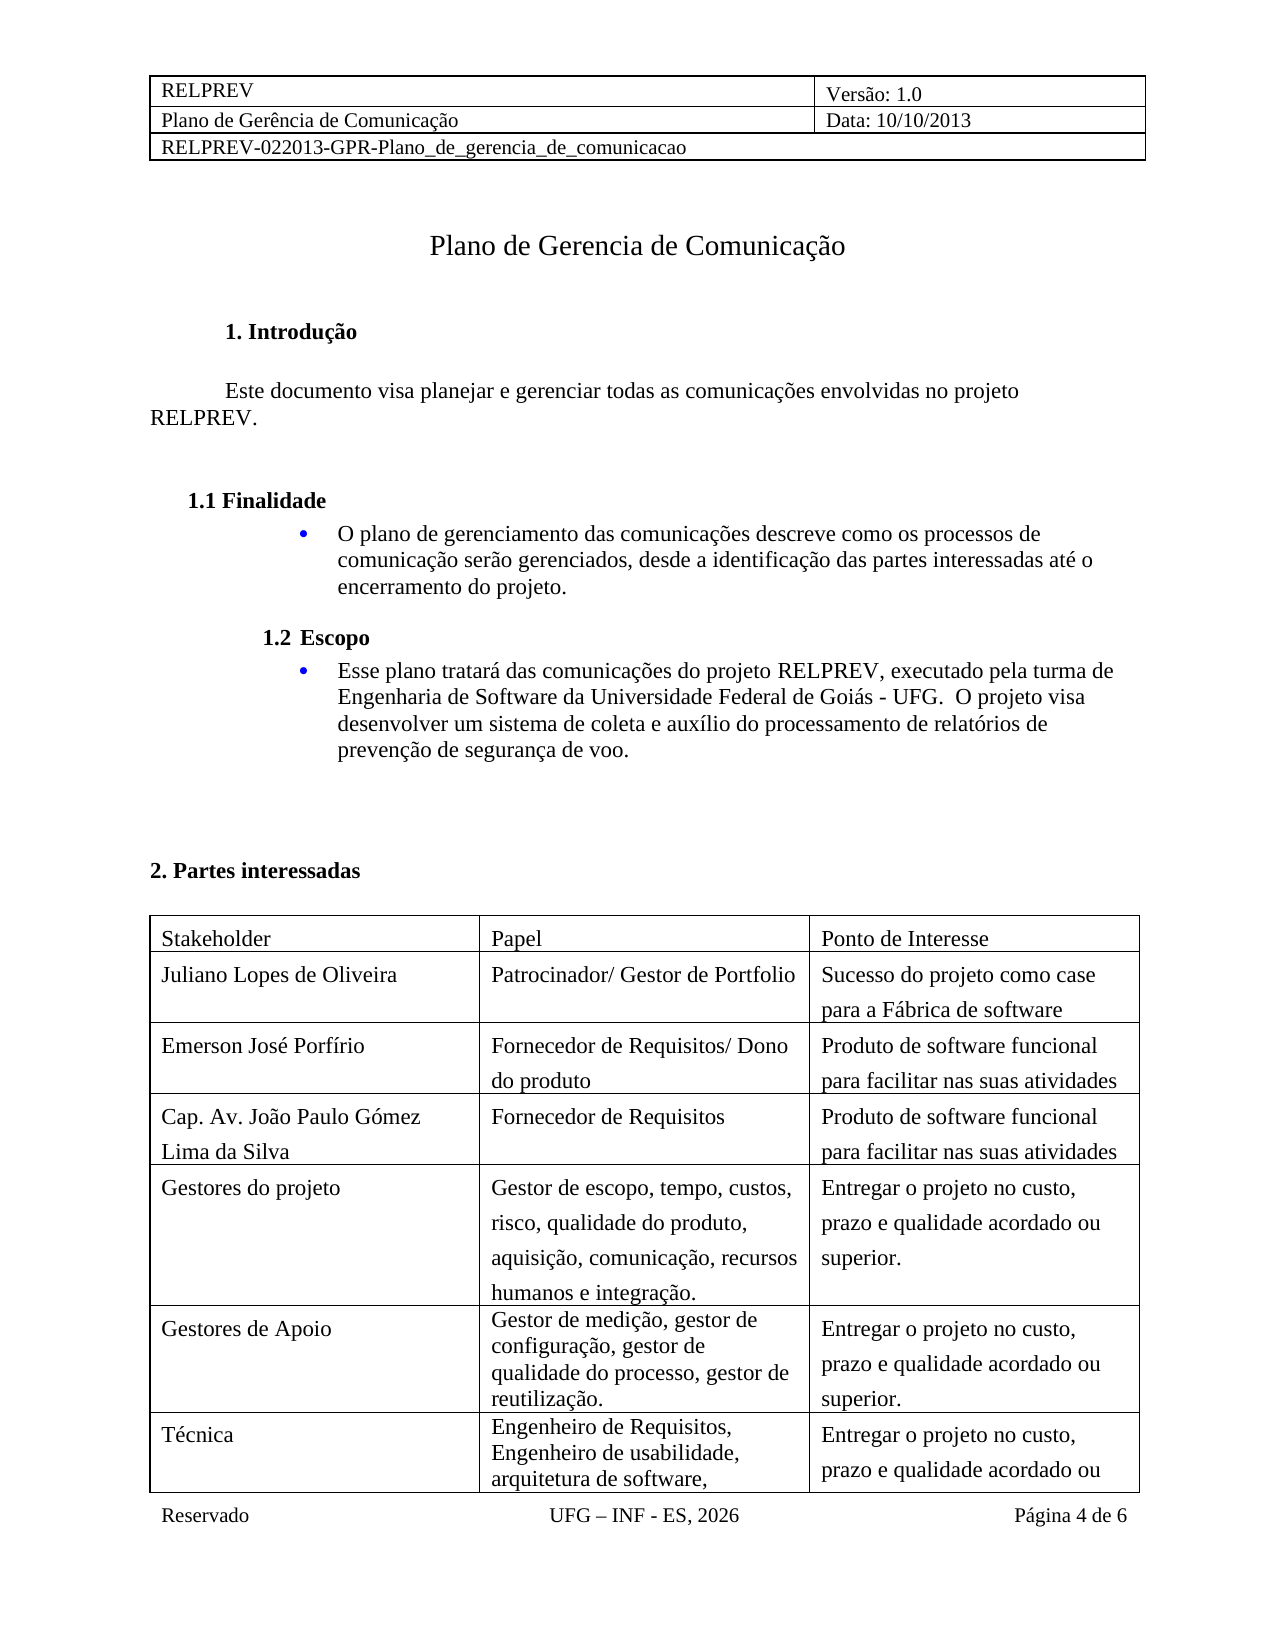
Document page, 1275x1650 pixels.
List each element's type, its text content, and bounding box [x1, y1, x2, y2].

table_cell Juliano Lopes de Oliveira [151, 952, 479, 1022]
table_header Ponto de Interesse [810, 916, 1139, 951]
table_cell Patrocinador/ Gestor de Portfolio [480, 952, 809, 1022]
table_header Stakeholder [151, 916, 479, 951]
table_cell Entregar o projeto no custo, prazo e qualidade acordado ou superior. [810, 1165, 1139, 1305]
table_cell Gestor de medição, gestor de configuração, gestor de qualidade do processo, gestor de reutilização. [480, 1306, 809, 1412]
table_cell Cap. Av. João Paulo Gómez Lima da Silva [151, 1094, 479, 1164]
text Plano de Gerencia de Comunicação [150, 228, 1125, 262]
list Escopo [262, 624, 1125, 651]
table_cell Emerson José Porfírio [151, 1023, 479, 1093]
table_cell Gestor de escopo, tempo, custos, risco, qualidade do produto, aquisição, comunicação, recursos humanos e integração. [480, 1165, 809, 1305]
table_cell Engenheiro de Requisitos, Engenheiro de usabilidade, arquitetura de software, [480, 1413, 809, 1492]
table_cell Gestores de Apoio [151, 1306, 479, 1412]
table_cell Técnica [151, 1413, 479, 1492]
table_cell Sucesso do projeto como case para a Fábrica de software [810, 952, 1139, 1022]
table_cell Produto de software funcional para facilitar nas suas atividades [810, 1023, 1139, 1093]
table_cell Produto de software funcional para facilitar nas suas atividades [810, 1094, 1139, 1164]
list O plano de gerenciamento das comunicações descreve como os processos de comunicação serão gerenciados, desde a identificação das partes interessadas até o encerramento do projeto. [300, 520, 1125, 599]
text Este documento visa planejar e gerenciar todas as comunicações envolvidas no projeto RELPREV. [150, 377, 1125, 430]
subtitle 2. Partes interessadas [150, 857, 1125, 884]
table_cell Entregar o projeto no custo, prazo e qualidade acordado ou [810, 1413, 1139, 1492]
table_cell Fornecedor de Requisitos [480, 1094, 809, 1164]
list Esse plano tratará das comunicações do projeto RELPREV, executado pela turma de Engenharia de Software da Universidade Federal de Goiás - UFG. O projeto visa desenvolver um sistema de coleta e auxílio do processamento de relatórios de prevenção de segurança de voo. [300, 657, 1125, 762]
table_cell Entregar o projeto no custo, prazo e qualidade acordado ou superior. [810, 1306, 1139, 1412]
table_header Papel [480, 916, 809, 951]
table_cell Fornecedor de Requisitos/ Dono do produto [480, 1023, 809, 1093]
subtitle 1. Introdução [157, 318, 1125, 345]
subtitle 1.1 Finalidade [150, 488, 1125, 514]
table_cell Gestores do projeto [151, 1165, 479, 1305]
